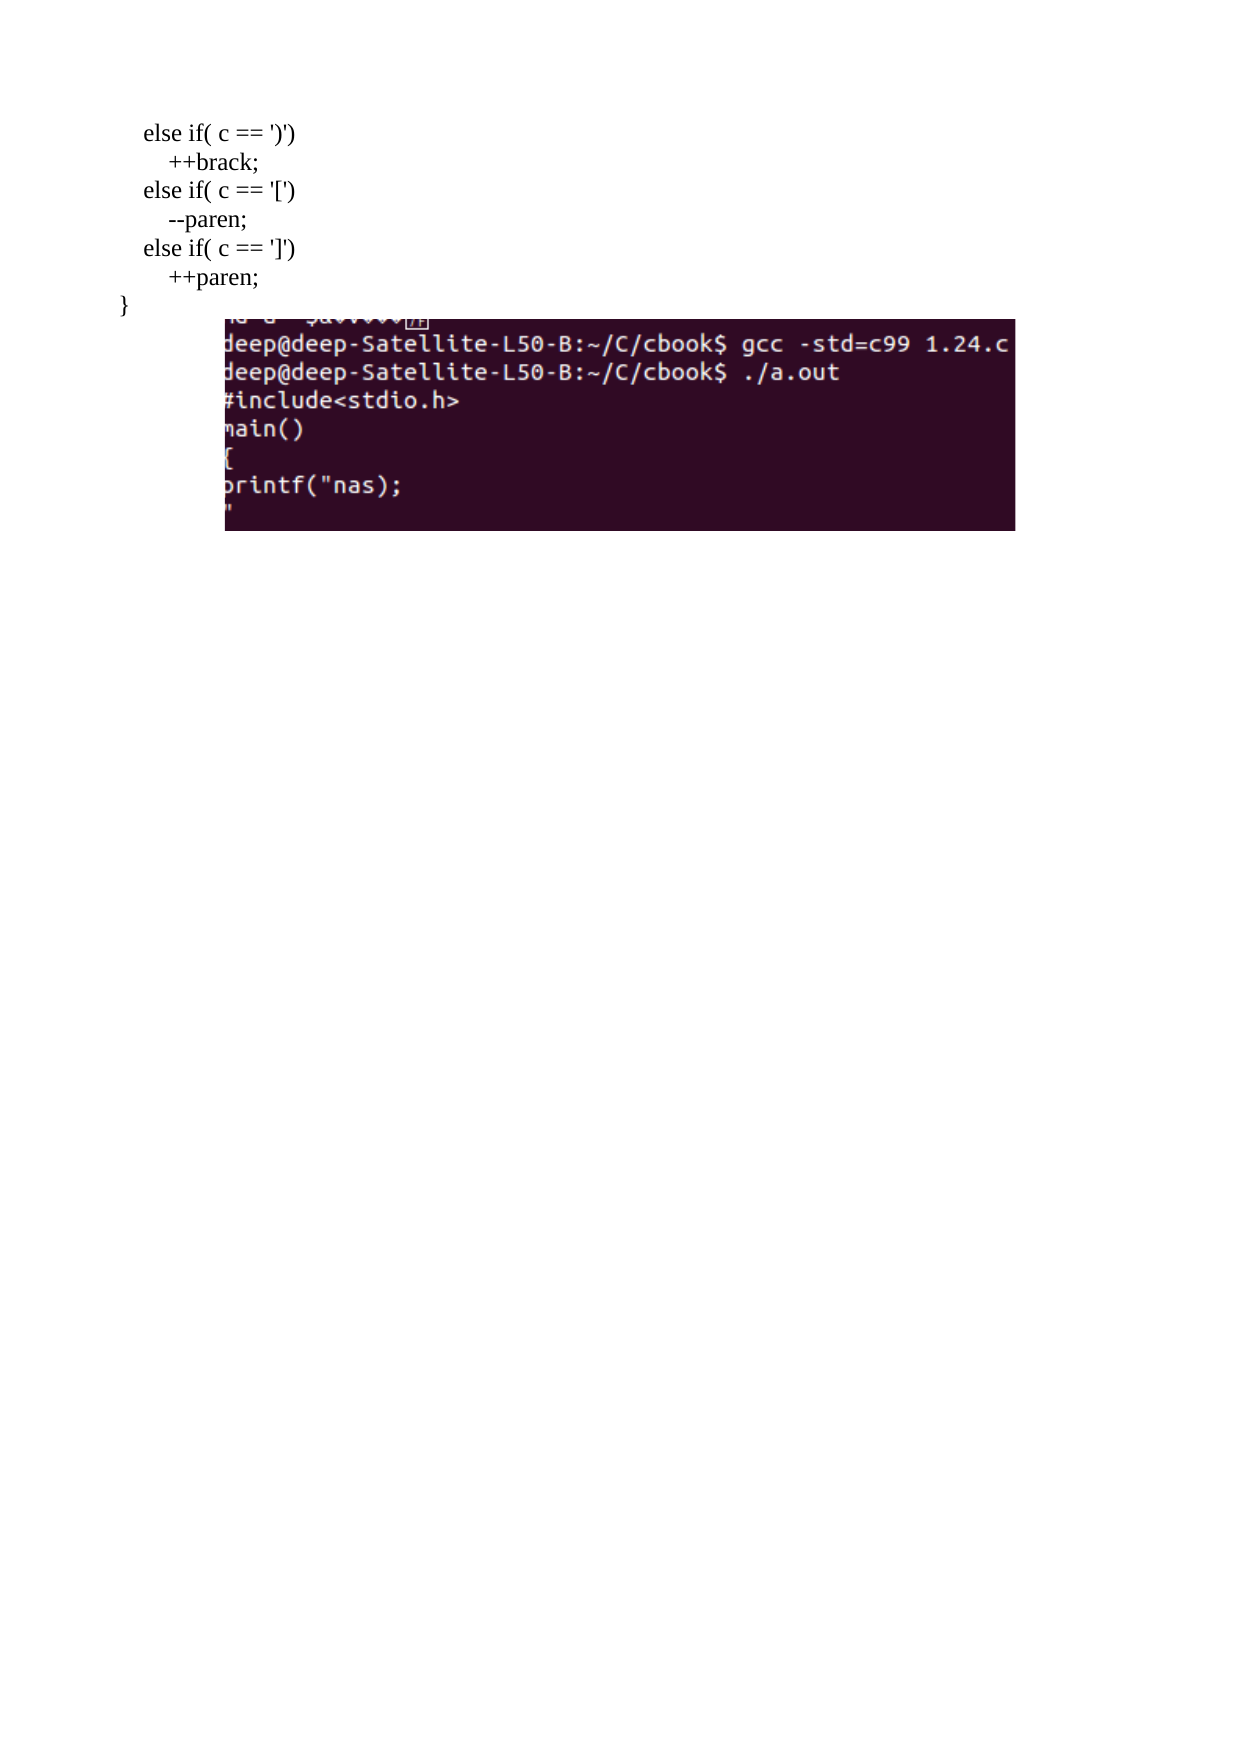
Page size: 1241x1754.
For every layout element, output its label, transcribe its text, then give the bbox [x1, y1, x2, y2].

text else if( c == '[') [118, 176, 1122, 204]
picture [224, 319, 1016, 531]
text else if( c == ')') [118, 118, 1122, 147]
text ++paren; [118, 262, 1122, 291]
text else if( c == ']') [118, 233, 1122, 262]
text --paren; [118, 204, 1122, 233]
text ++brack; [118, 147, 1122, 176]
text } [118, 291, 1122, 319]
